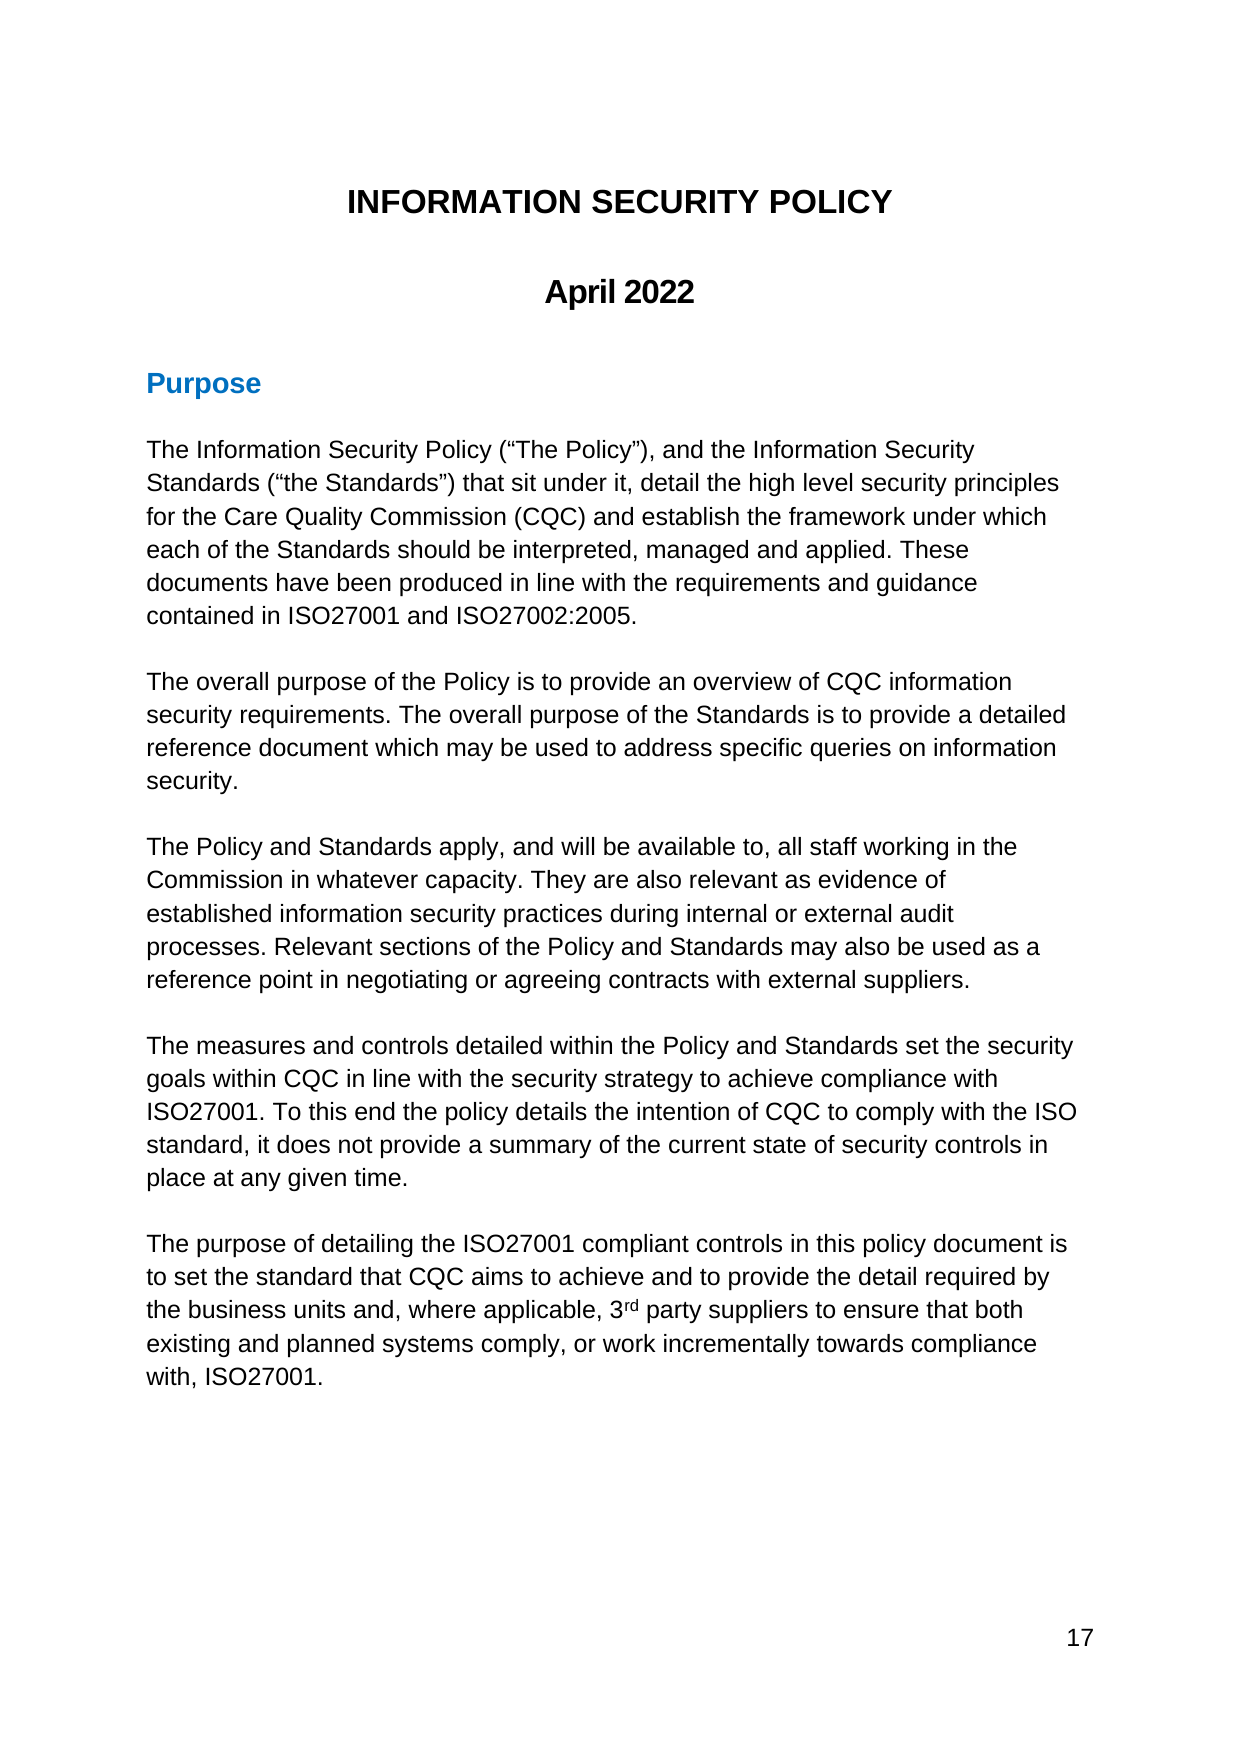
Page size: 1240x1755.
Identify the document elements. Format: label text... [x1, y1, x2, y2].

text The measures and controls detailed within the Policy and Standards set the security goals within CQC in line with the security strategy to achieve compliance with ISO27001. To this end the policy details the intention of CQC to comply with the ISO standard, it does not provide a summary of the current state of security controls in place at any given time. [146, 1028, 1079, 1193]
text 17 [146, 1623, 1094, 1652]
text The purpose of detailing the ISO27001 compliant controls in this policy document is to set the standard that CQC aims to achieve and to provide the detail required by the business units and, where applicable, 3rd party suppliers to ensure that both existing and planned systems comply, or work incrementally towards compliance with, ISO27001. [146, 1226, 1071, 1392]
text INFORMATION SECURITY POLICY [146, 183, 1094, 221]
text Purpose [146, 367, 1094, 400]
text April 2022 [146, 273, 1094, 311]
text The Policy and Standards apply, and will be available to, all staff working in the Commission in whatever capacity. They are also relevant as evidence of established information security practices during internal or external audit processes. Relevant sections of the Policy and Standards may also be used as a reference point in negotiating or agreeing contracts with external suppliers. [146, 829, 1079, 995]
text The Information Security Policy (“The Policy”), and the Information Security Standards (“the Standards”) that sit under it, detail the high level security principles for the Care Quality Commission (CQC) and establish the framework under which each of the Standards should be interpreted, managed and applied. These documents have been produced in line with the requirements and guidance contained in ISO27001 and ISO27002:2005. [146, 432, 1064, 631]
text The overall purpose of the Policy is to provide an overview of CQC information security requirements. The overall purpose of the Standards is to provide a detailed reference document which may be used to address specific queries on information security. [146, 664, 1071, 796]
